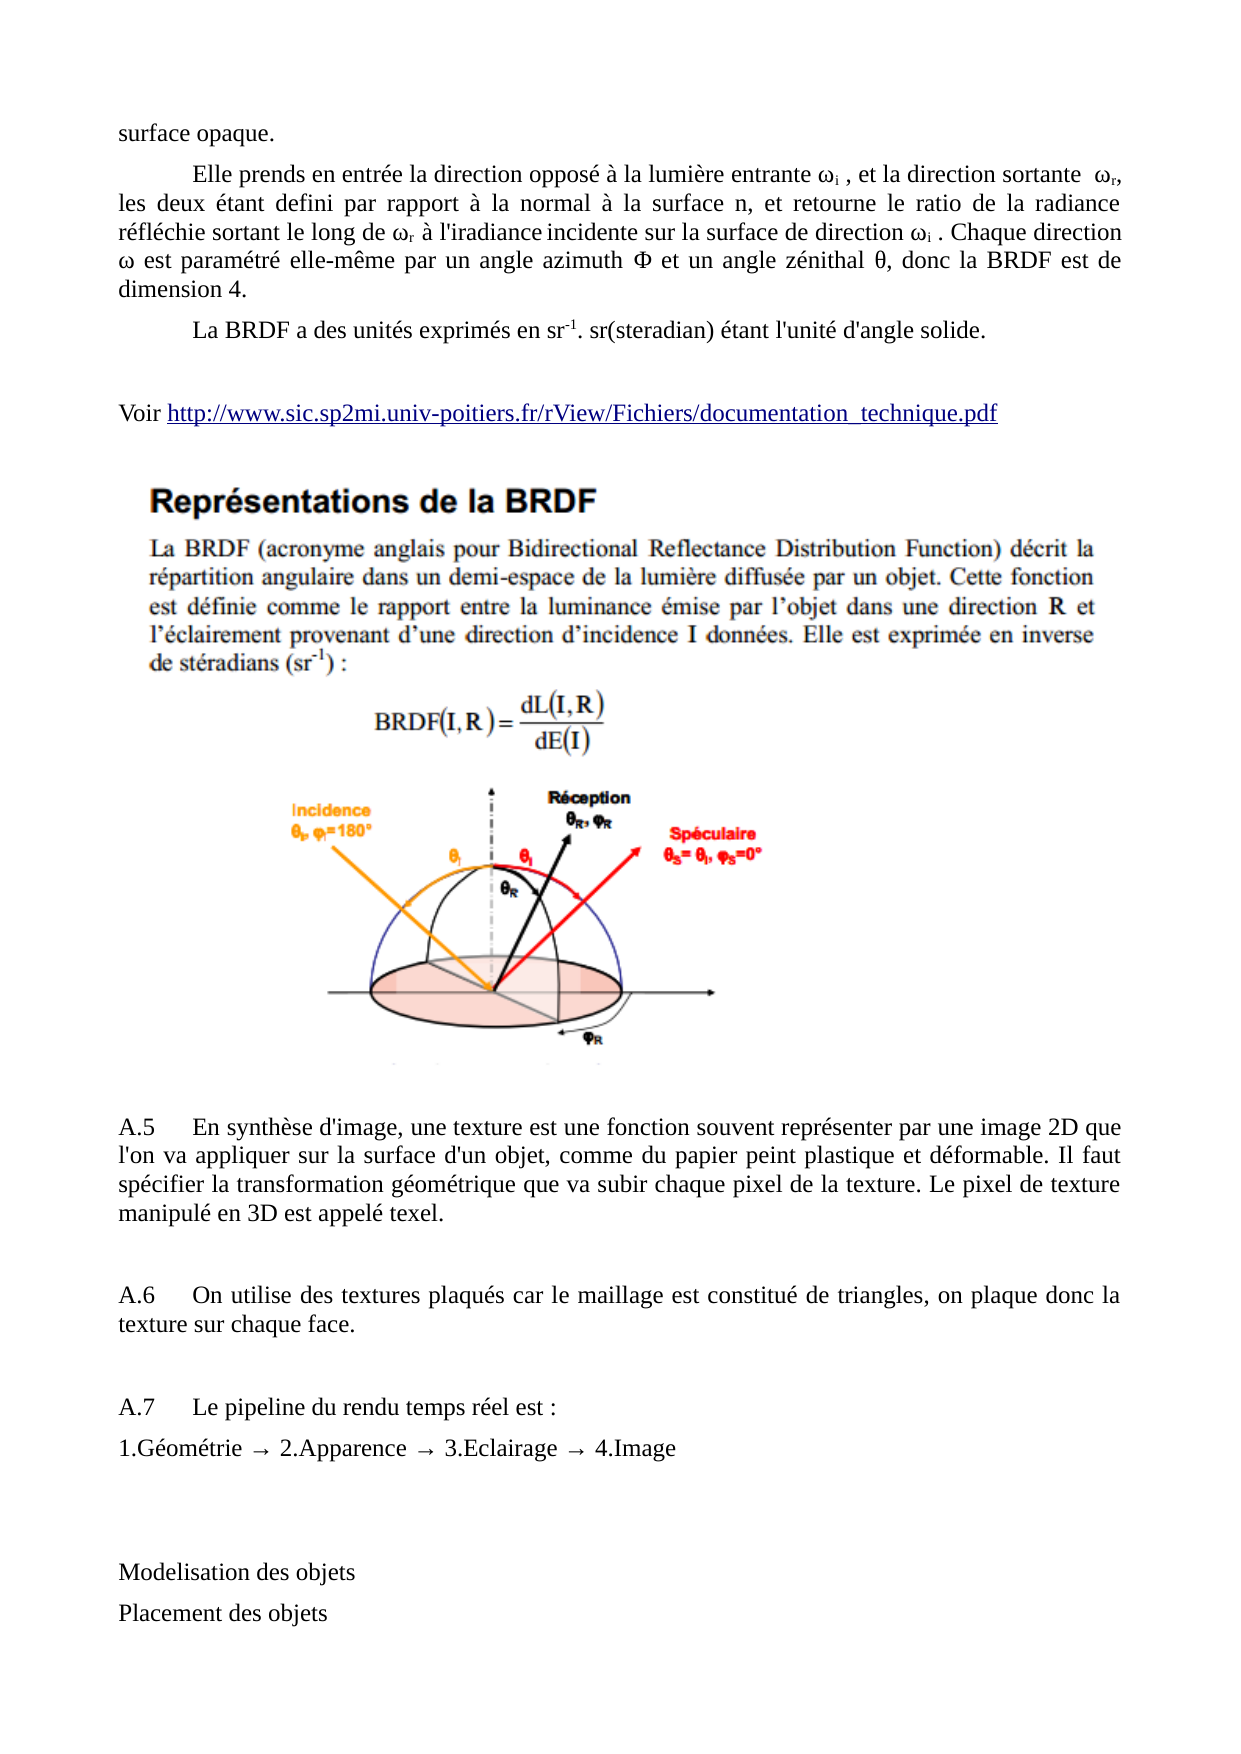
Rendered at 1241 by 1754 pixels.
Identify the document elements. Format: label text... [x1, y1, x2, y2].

text Voir http://www.sic.sp2mi.univ-poitiers.fr/rView/Fichiers/documentation_technique.pdf [118, 398, 1122, 427]
text A.6 On utilise des textures plaqués car le maillage est constitué de triangles, on plaque donc la texture sur chaque face. [118, 1281, 1122, 1338]
text surface opaque. [118, 118, 1122, 147]
text Modelisation des objets [118, 1557, 1122, 1586]
text La BRDF a des unités exprimés en sr-1. sr(steradian) étant l'unité d'angle solide. [118, 316, 1122, 344]
text 1.Géométrie → 2.Apparence → 3.Eclairage → 4.Image [118, 1433, 1122, 1462]
text Placement des objets [118, 1598, 1122, 1627]
text A.7 Le pipeline du rendu temps réel est : [118, 1392, 1122, 1421]
picture [129, 480, 1111, 1112]
text A.5 En synthèse d'image, une texture est une fonction souvent représenter par une image 2D que l'on va appliquer sur la surface d'un objet, comme du papier peint plastique et déformable. Il faut spécifier la transformation géométrique que va subir chaque pixel de la texture. Le pixel de texture manipulé en 3D est appelé texel. [118, 481, 1122, 1227]
text Elle prends en entrée la direction opposé à la lumière entrante ωi , et la direction sortante ωr, les deux étant defini par rapport à la normal à la surface n, et retourne le ratio de la radiance réfléchie sortant le long de ωr à l'iradiance incidente sur la surface de direction ωi . Chaque direction ω est paramétré elle-même par un angle azimuth Φ et un angle zénithal θ, donc la BRDF est de dimension 4. [118, 159, 1122, 303]
